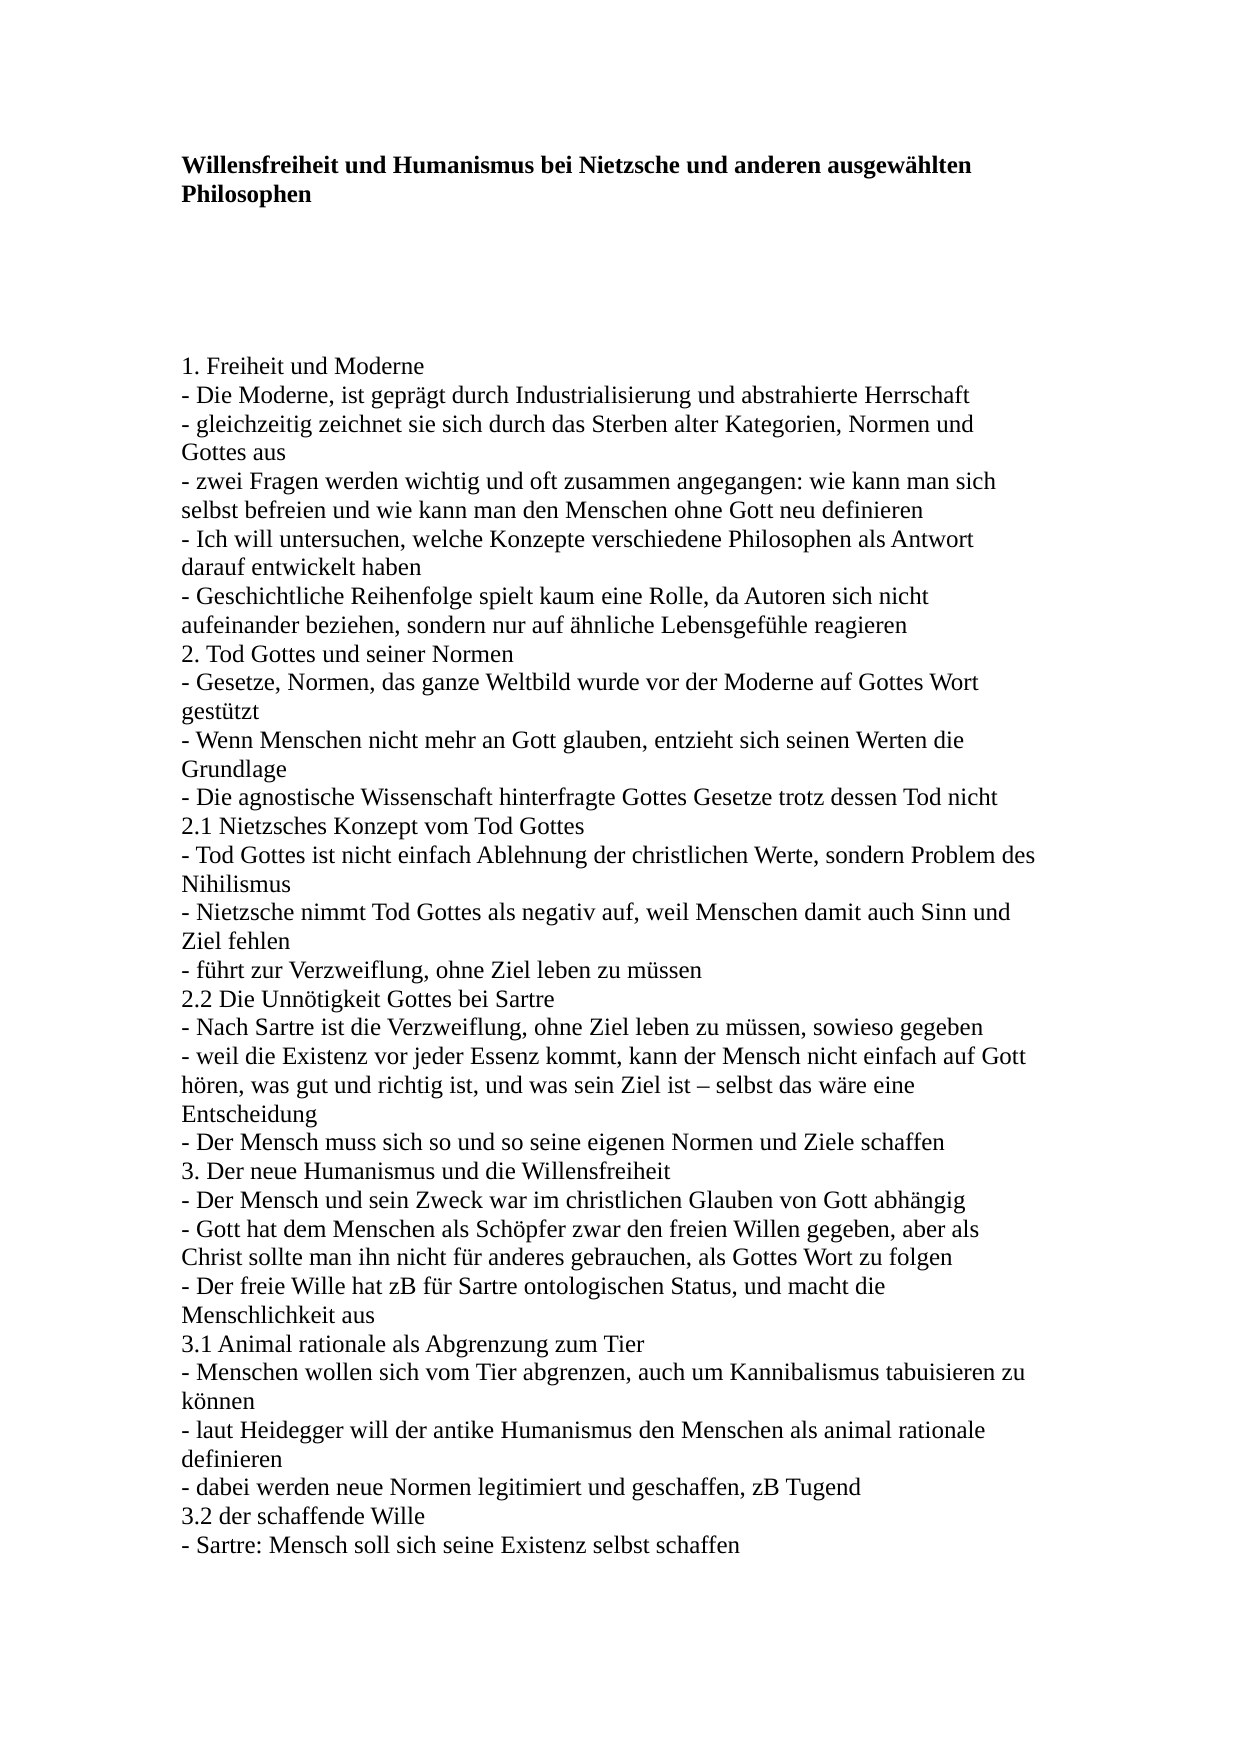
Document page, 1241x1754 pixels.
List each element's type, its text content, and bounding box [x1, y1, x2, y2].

text 2.1 Nietzsches Konzept vom Tod Gottes [181, 811, 1037, 840]
text - weil die Existenz vor jeder Essenz kommt, kann der Mensch nicht einfach auf Gott hören, was gut und richtig ist, und was sein Ziel ist – selbst das wäre eine Entscheidung [181, 1041, 1037, 1127]
text - Ich will untersuchen, welche Konzepte verschiedene Philosophen als Antwort darauf entwickelt haben [181, 524, 1037, 581]
text 3.1 Animal rationale als Abgrenzung zum Tier [181, 1329, 1037, 1357]
text - Der Mensch und sein Zweck war im christlichen Glauben von Gott abhängig [181, 1185, 1037, 1214]
text - führt zur Verzweiflung, ohne Ziel leben zu müssen [181, 955, 1037, 984]
text - Gesetze, Normen, das ganze Weltbild wurde vor der Moderne auf Gottes Wort gestützt [181, 667, 1037, 725]
text 1. Freiheit und Moderne [181, 351, 1037, 380]
text 2.2 Die Unnötigkeit Gottes bei Sartre [181, 984, 1037, 1012]
text - gleichzeitig zeichnet sie sich durch das Sterben alter Kategorien, Normen und Gottes aus [181, 409, 1037, 466]
text 3.2 der schaffende Wille [181, 1501, 1037, 1530]
text - Menschen wollen sich vom Tier abgrenzen, auch um Kannibalismus tabuisieren zu können [181, 1357, 1037, 1415]
text 2. Tod Gottes und seiner Normen [181, 639, 1037, 667]
text - Nietzsche nimmt Tod Gottes als negativ auf, weil Menschen damit auch Sinn und Ziel fehlen [181, 897, 1037, 955]
text - Wenn Menschen nicht mehr an Gott glauben, entzieht sich seinen Werten die Grundlage [181, 725, 1037, 782]
text - zwei Fragen werden wichtig und oft zusammen angegangen: wie kann man sich selbst befreien und wie kann man den Menschen ohne Gott neu definieren [181, 466, 1037, 524]
text - Die agnostische Wissenschaft hinterfragte Gottes Gesetze trotz dessen Tod nicht [181, 782, 1037, 811]
text - Der Mensch muss sich so und so seine eigenen Normen und Ziele schaffen [181, 1127, 1037, 1156]
text - Die Moderne, ist geprägt durch Industrialisierung und abstrahierte Herrschaft [181, 380, 1037, 409]
text - Gott hat dem Menschen als Schöpfer zwar den freien Willen gegeben, aber als Christ sollte man ihn nicht für anderes gebrauchen, als Gottes Wort zu folgen [181, 1214, 1037, 1271]
text Willensfreiheit und Humanismus bei Nietzsche und anderen ausgewählten Philosophen [181, 150, 1037, 207]
text - Geschichtliche Reihenfolge spielt kaum eine Rolle, da Autoren sich nicht aufeinander beziehen, sondern nur auf ähnliche Lebensgefühle reagieren [181, 581, 1037, 639]
text - Der freie Wille hat zB für Sartre ontologischen Status, und macht die Menschlichkeit aus [181, 1271, 1037, 1329]
text 3. Der neue Humanismus und die Willensfreiheit [181, 1156, 1037, 1185]
text - laut Heidegger will der antike Humanismus den Menschen als animal rationale definieren [181, 1415, 1037, 1472]
text - Nach Sartre ist die Verzweiflung, ohne Ziel leben zu müssen, sowieso gegeben [181, 1012, 1037, 1041]
text - dabei werden neue Normen legitimiert und geschaffen, zB Tugend [181, 1472, 1037, 1501]
text - Sartre: Mensch soll sich seine Existenz selbst schaffen [181, 1530, 1037, 1559]
text - Tod Gottes ist nicht einfach Ablehnung der christlichen Werte, sondern Problem des Nihilismus [181, 840, 1037, 897]
